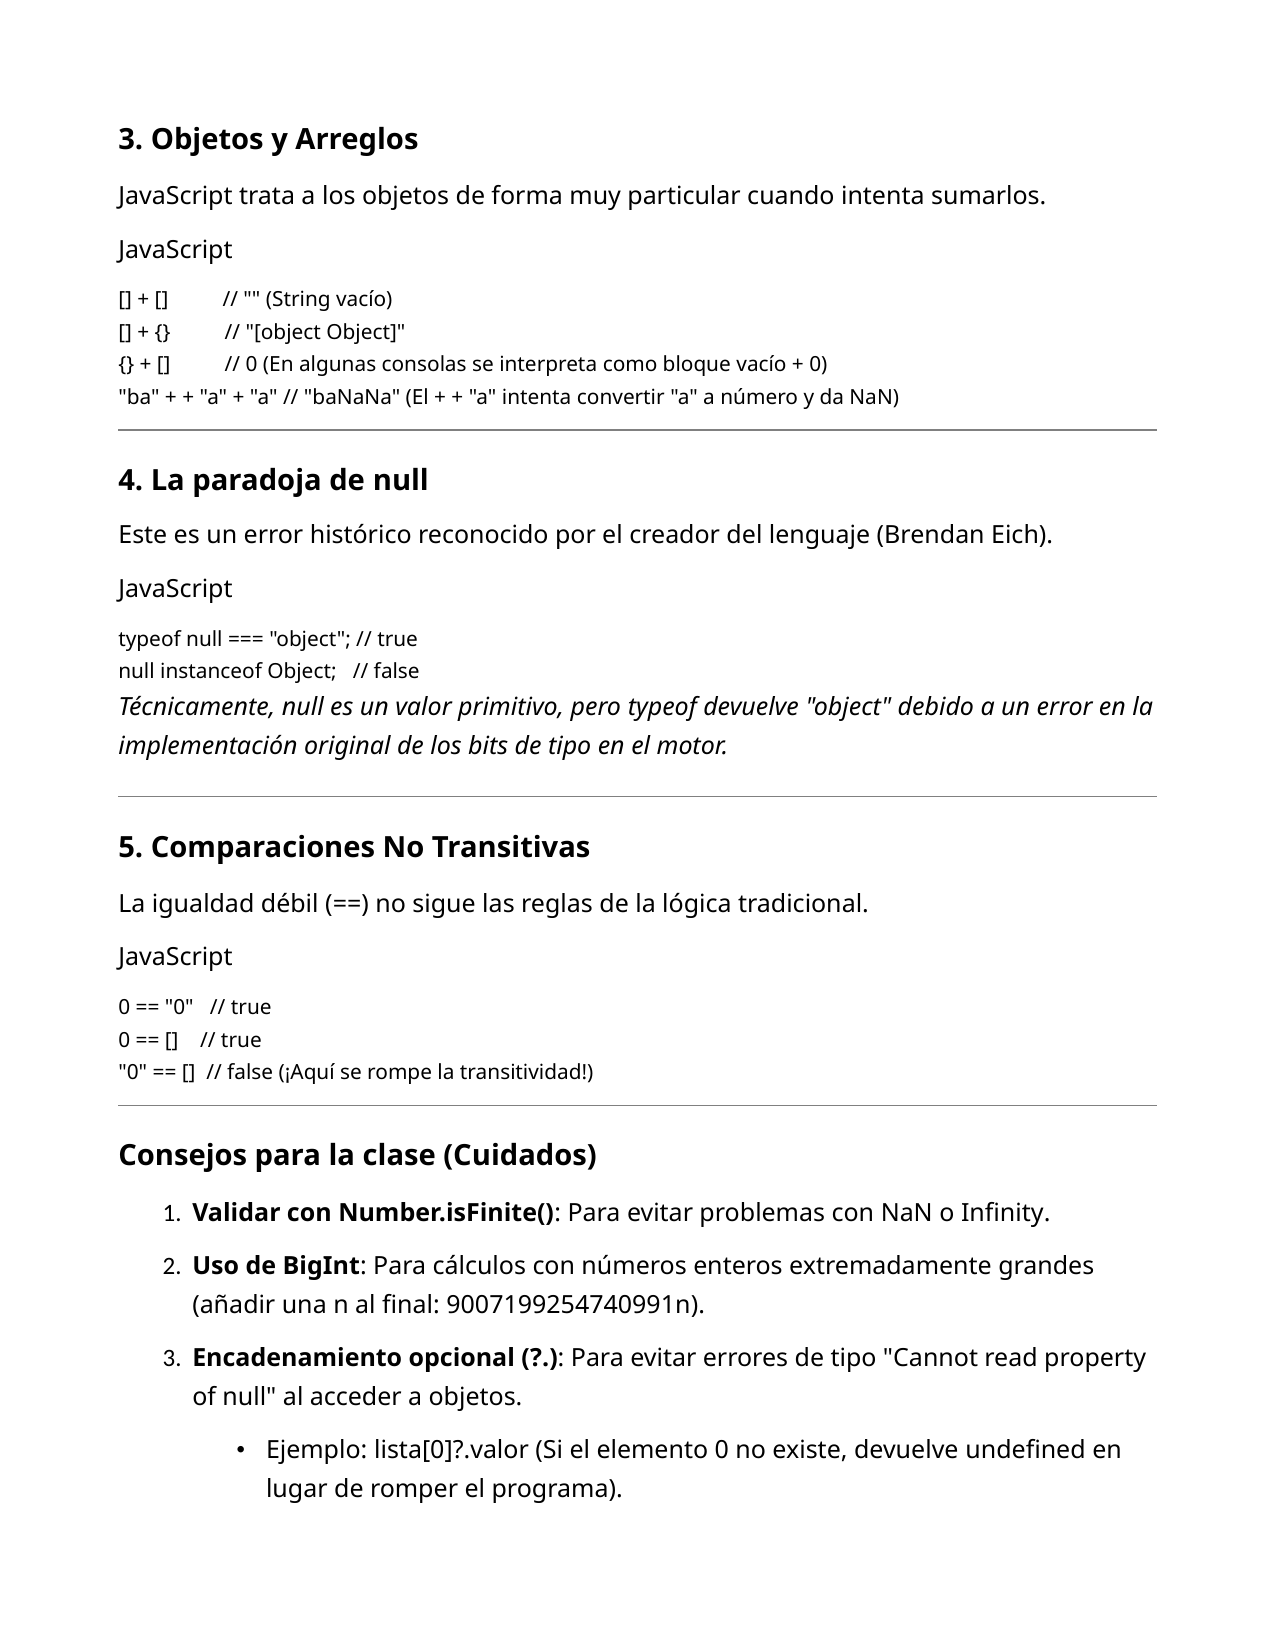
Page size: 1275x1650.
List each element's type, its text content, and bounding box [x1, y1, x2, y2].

text [] + [] // "" (String vacío) [118, 284, 1157, 313]
text typeof null === "object"; // true [118, 624, 1157, 652]
text "0" == [] // false (¡Aquí se rompe la transitividad!) [118, 1057, 1157, 1086]
list Validar con Number.isFinite(): Para evitar problemas con NaN o Infinity. [162, 1194, 1157, 1228]
subtitle Consejos para la clase (Cuidados) [118, 1135, 1157, 1174]
text [] + {} // "[object Object]" [118, 317, 1157, 345]
subtitle 3. Objetos y Arreglos [118, 118, 1157, 158]
text Técnicamente, null es un valor primitivo, pero typeof devuelve "object" debido a un error en la implementación original de los bits de tipo en el motor. [118, 688, 1157, 761]
subtitle 5. Comparaciones No Transitivas [118, 826, 1157, 866]
text "ba" + + "a" + "a" // "baNaNa" (El + + "a" intenta convertir "a" a número y da NaN) [118, 382, 1157, 410]
text Este es un error histórico reconocido por el creador del lenguaje (Brendan Eich). [118, 517, 1157, 551]
text JavaScript trata a los objetos de forma muy particular cuando intenta sumarlos. [118, 178, 1157, 212]
list Uso de BigInt: Para cálculos con números enteros extremadamente grandes (añadir una n al final: 9007199254740991n). [162, 1248, 1157, 1321]
text JavaScript [118, 231, 1157, 265]
list Encadenamiento opcional (?.): Para evitar errores de tipo "Cannot read property of null" al acceder a objetos. [162, 1340, 1157, 1413]
text La igualdad débil (==) no sigue las reglas de la lógica tradicional. [118, 886, 1157, 920]
list Ejemplo: lista[0]?.valor (Si el elemento 0 no existe, devuelve undefined en lugar de romper el programa). [236, 1432, 1157, 1505]
text JavaScript [118, 939, 1157, 973]
text JavaScript [118, 570, 1157, 604]
text null instanceof Object; // false [118, 656, 1157, 684]
subtitle 4. La paradoja de null [118, 459, 1157, 499]
text 0 == "0" // true [118, 992, 1157, 1021]
text {} + [] // 0 (En algunas consolas se interpreta como bloque vacío + 0) [118, 349, 1157, 378]
text 0 == [] // true [118, 1025, 1157, 1053]
